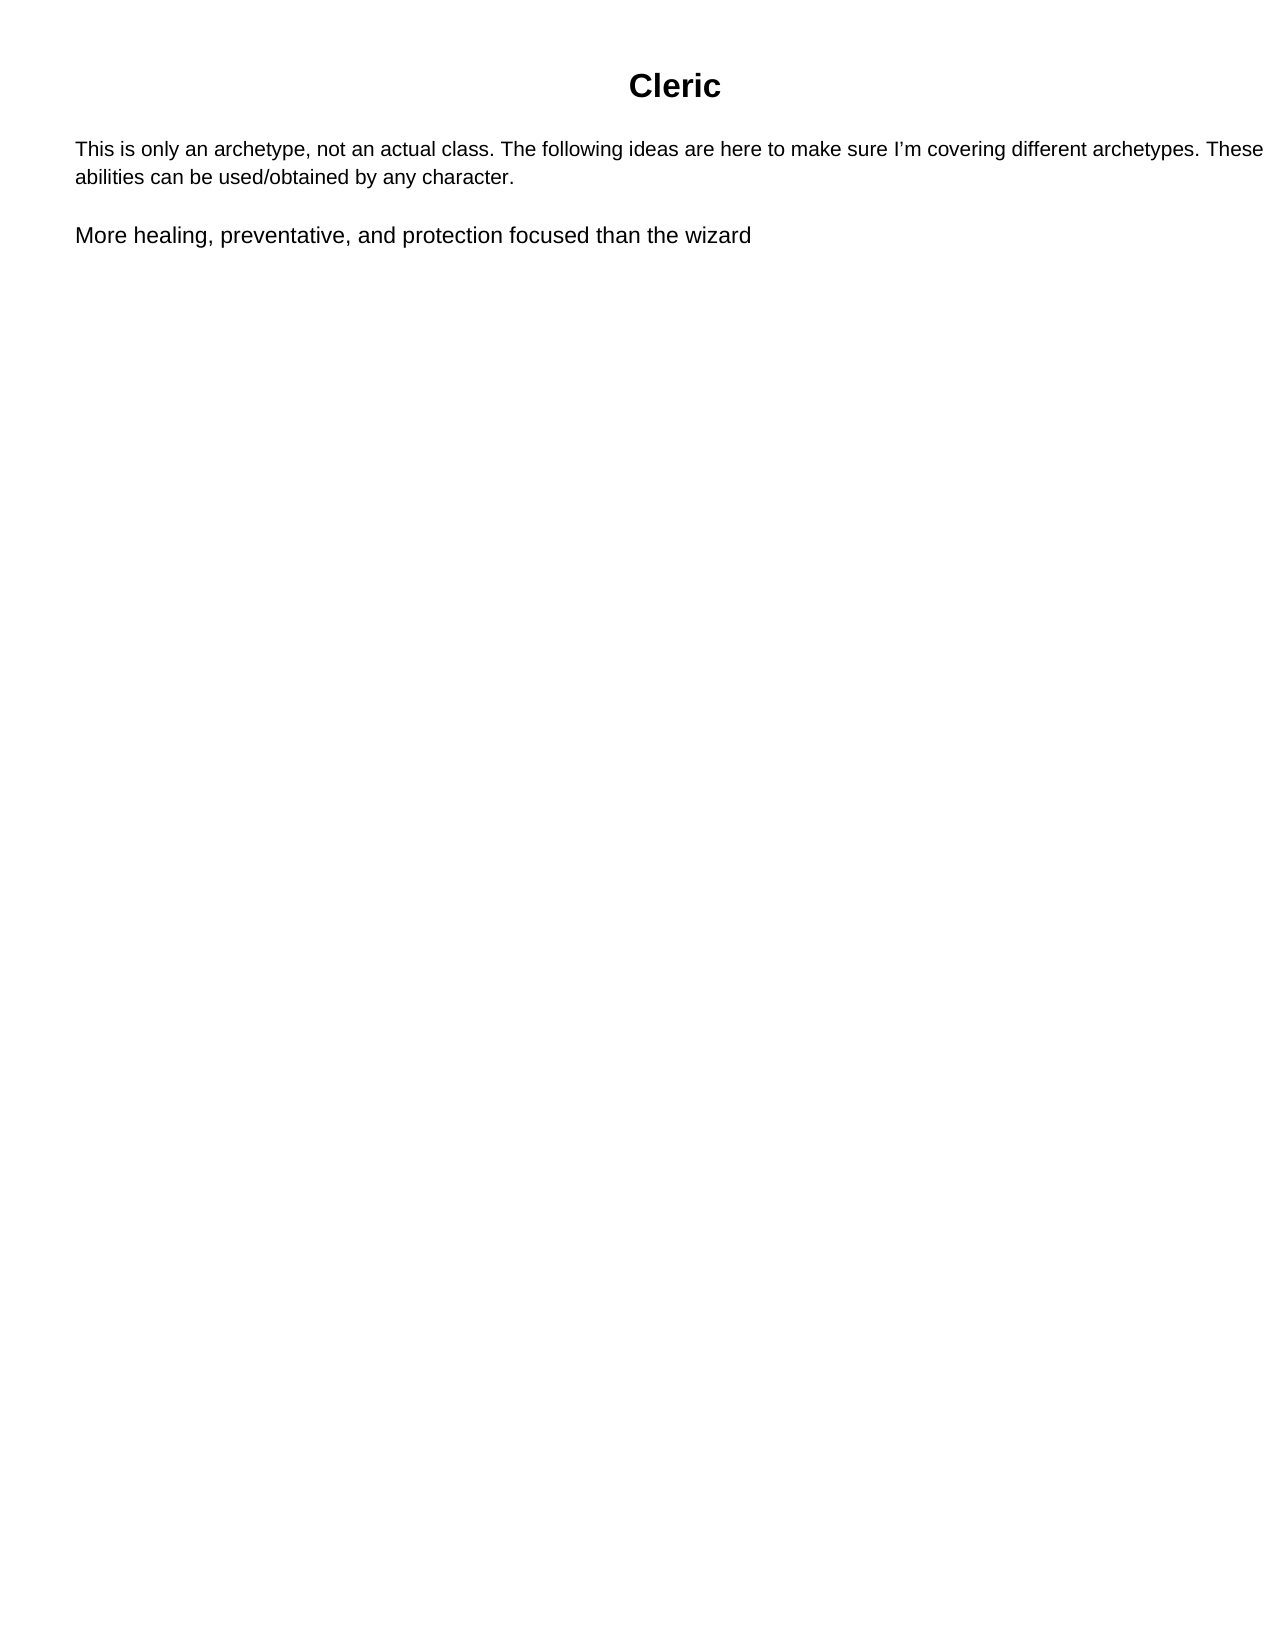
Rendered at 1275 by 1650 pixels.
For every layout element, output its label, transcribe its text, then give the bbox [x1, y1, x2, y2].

text Cleric [75, 66, 1275, 104]
text More healing, preventative, and protection focused than the wizard [75, 222, 1275, 249]
text This is only an archetype, not an actual class. The following ideas are here to make sure I’m covering different archetypes. These abilities can be used/obtained by any character. [75, 137, 1275, 189]
